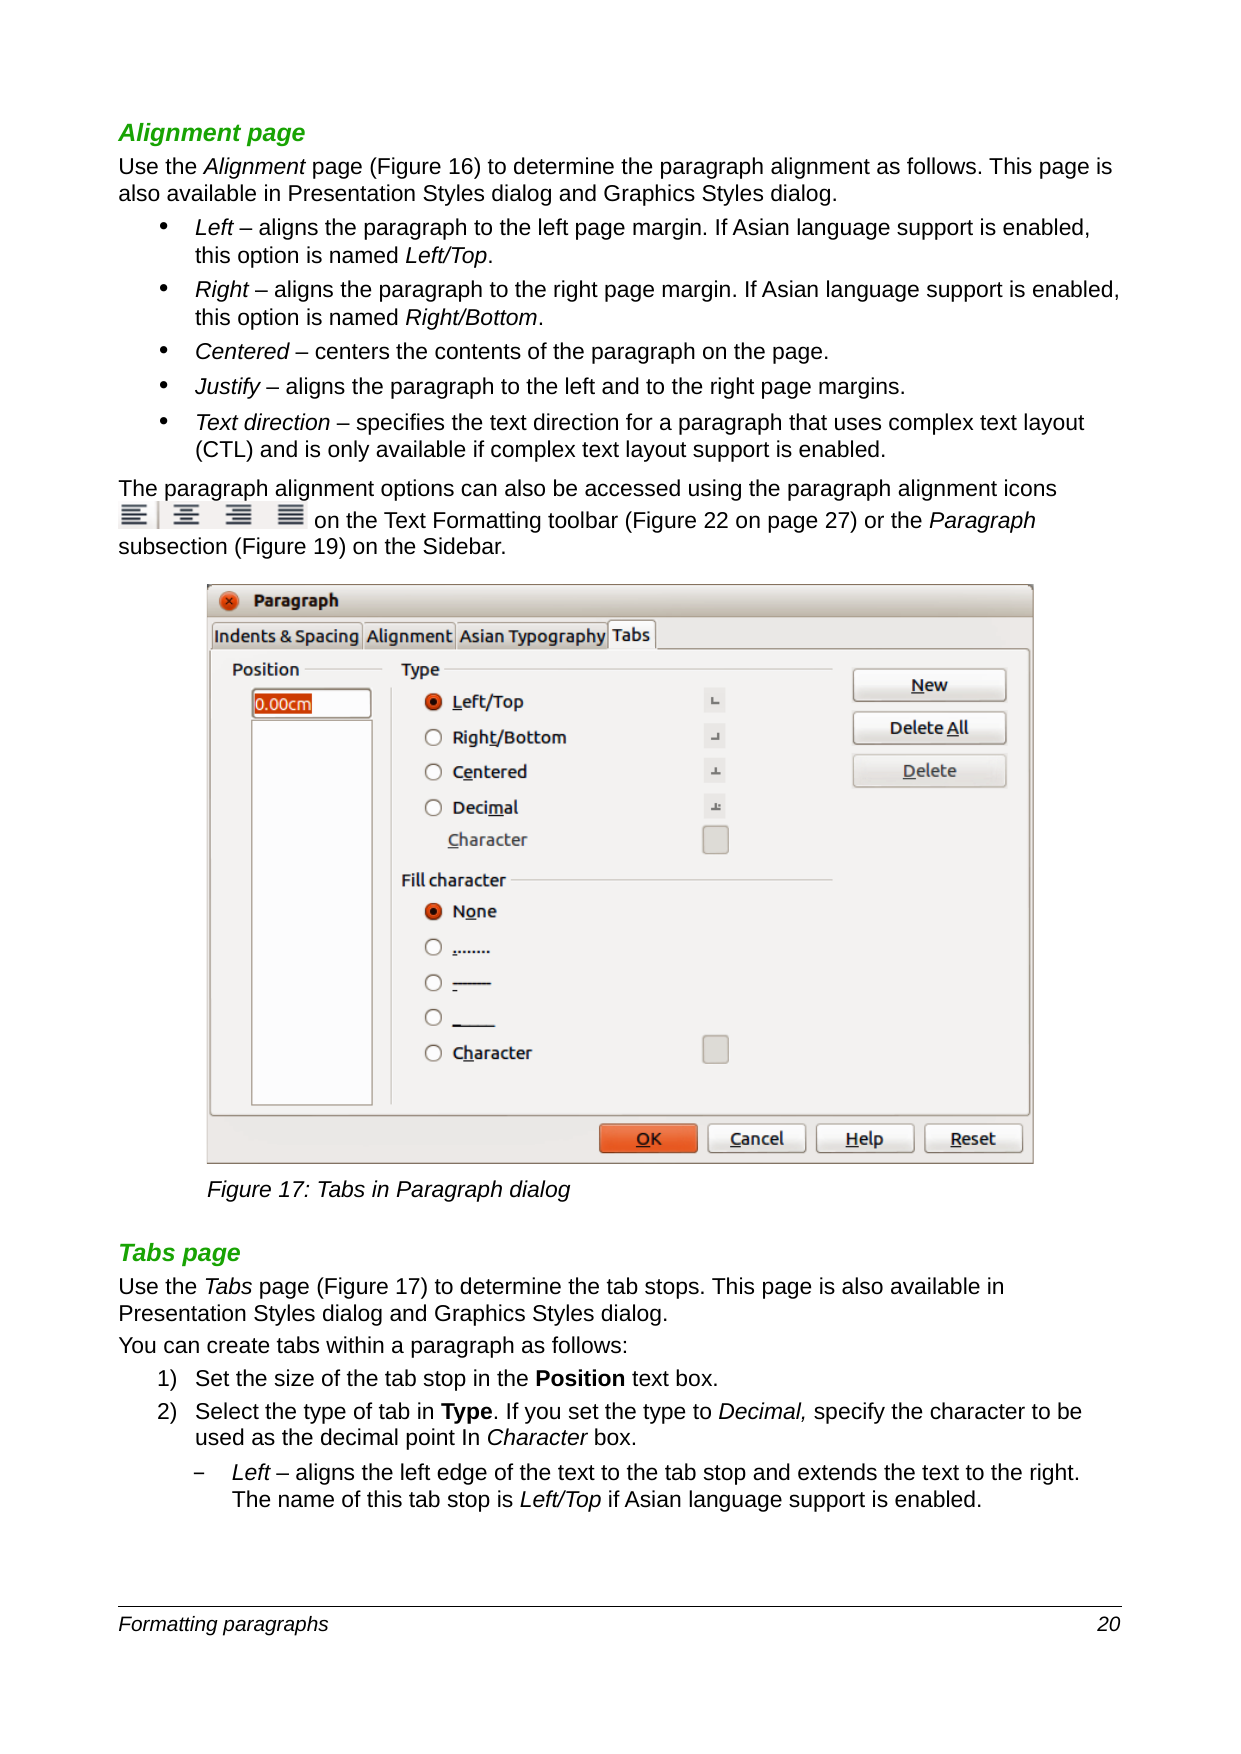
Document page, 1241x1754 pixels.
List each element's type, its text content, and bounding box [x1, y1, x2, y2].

text Figure 17: Tabs in Paragraph dialog [207, 1176, 1033, 1203]
list Justify – aligns the paragraph to the left and to the right page margins. [156, 371, 1122, 401]
picture [118, 501, 308, 529]
list Text direction – specifies the text direction for a paragraph that uses complex text layout (CTL) and is only available if complex text layout support is enabled. [156, 407, 1122, 462]
subtitle Tabs page [118, 1238, 1122, 1267]
list Left – aligns the left edge of the text to the tab stop and extends the text to the right. The name of this tab stop is Left/Top if Asian language support is enabled. [193, 1457, 1122, 1512]
list Select the type of tab in Type. If you set the type to Decimal, specify the character to be used as the decimal point In Character box. [177, 1398, 1122, 1451]
list Use the Tabs page (Figure 17) to determine the tab stops. This page is also available in Presentation Styles dialog and Graphics Styles dialog. [118, 1273, 1122, 1326]
list Set the size of the tab stop in the Position text box. [177, 1365, 1122, 1392]
list You can create tabs within a paragraph as follows: [118, 1332, 1122, 1359]
list Use the Alignment page (Figure 16) to determine the paragraph alignment as follows. This page is also available in Presentation Styles dialog and Graphics Styles dialog. [118, 153, 1122, 206]
text The paragraph alignment options can also be accessed using the paragraph alignment icons on the Text Formatting toolbar (Figure 22 on page ) or the Paragraph subsection (Figure 19) on the Sidebar. [118, 475, 1122, 559]
list Left – aligns the paragraph to the left page margin. If Asian language support is enabled, this option is named Left/Top. [156, 212, 1122, 268]
list Right – aligns the paragraph to the right page margin. If Asian language support is enabled, this option is named Right/Bottom. [156, 274, 1122, 330]
list Centered – centers the contents of the paragraph on the page. [156, 336, 1122, 365]
picture [206, 584, 1034, 1164]
subtitle Alignment page [118, 118, 1122, 147]
